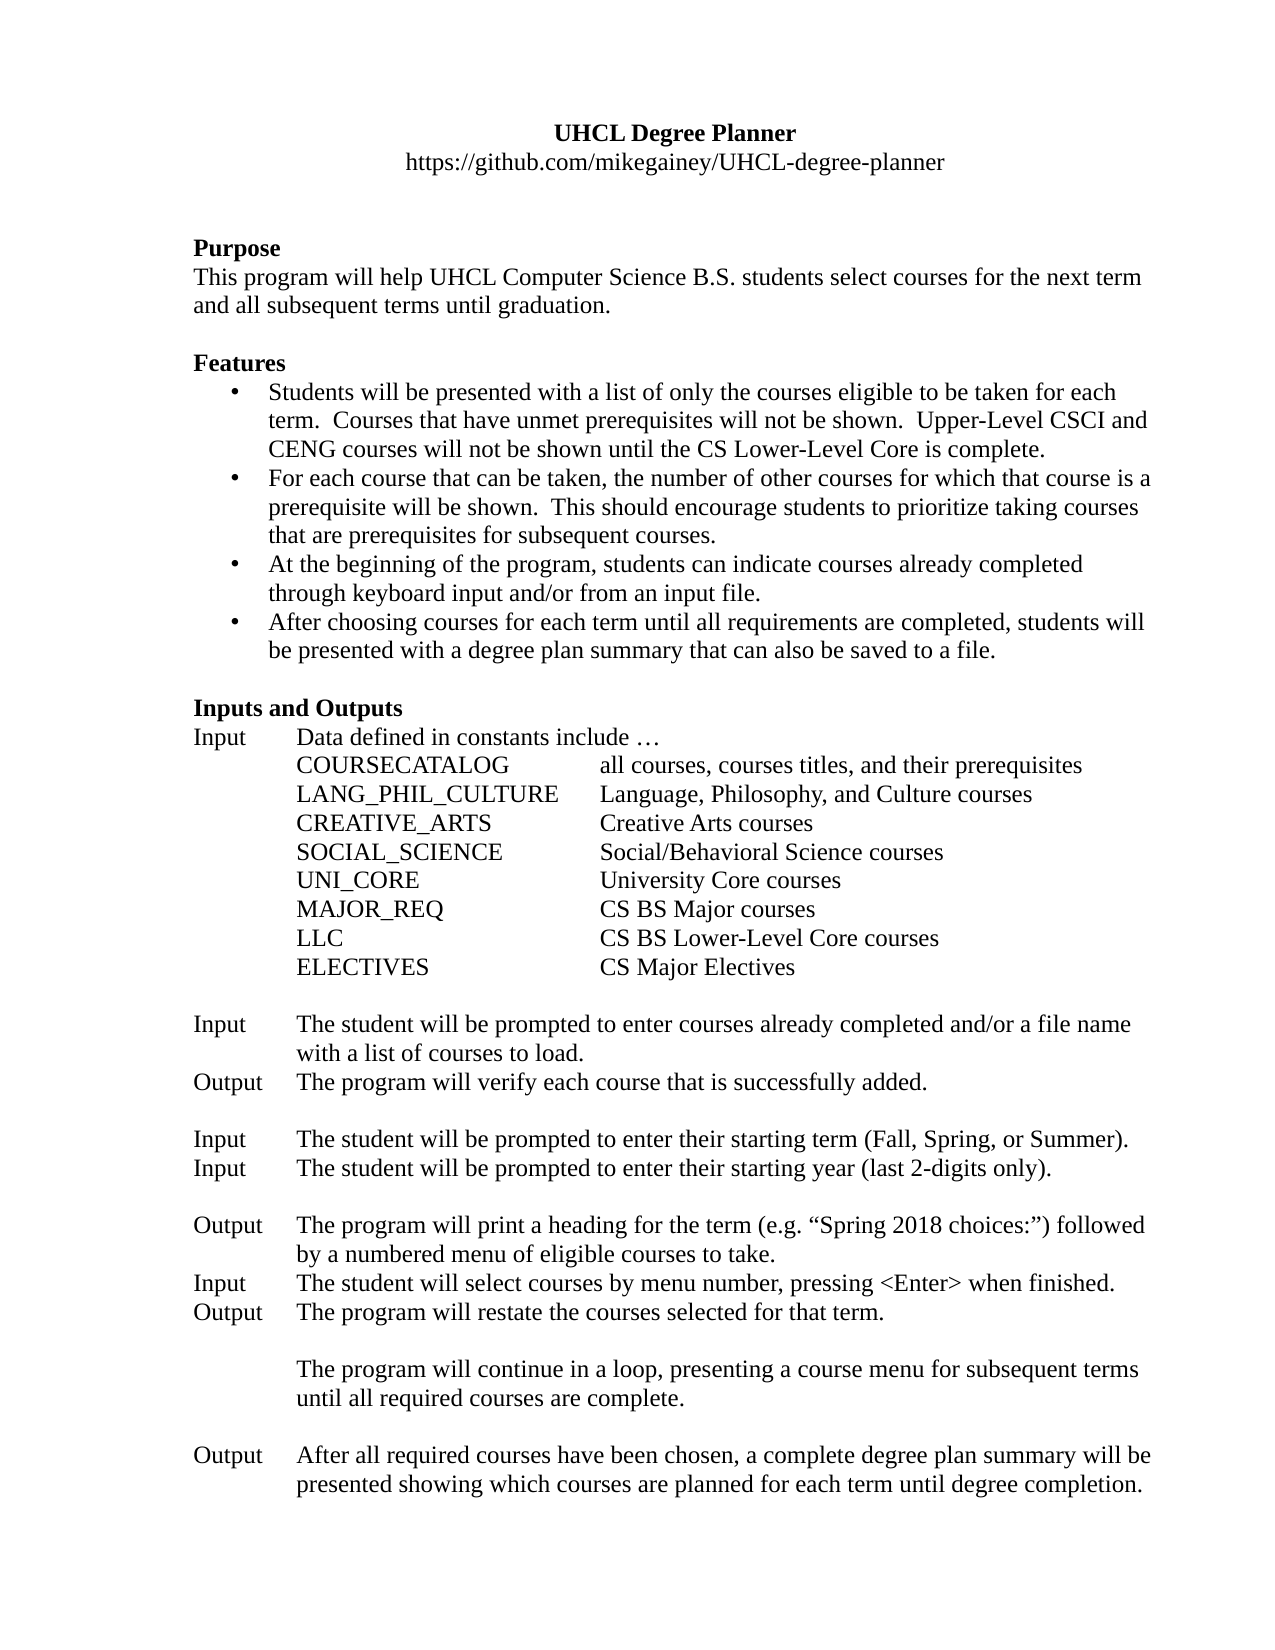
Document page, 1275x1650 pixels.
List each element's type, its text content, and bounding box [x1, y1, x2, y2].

list After choosing courses for each term until all requirements are completed, students will be presented with a degree plan summary that can also be saved to a file. [231, 607, 1157, 664]
list SOCIAL_SCIENCE Social/Behavioral Science courses [193, 837, 1157, 866]
list Input The student will select courses by menu number, pressing <Enter> when finished. [193, 1268, 1157, 1297]
list Output The program will restate the courses selected for that term. [193, 1297, 1157, 1326]
list The program will continue in a loop, presenting a course menu for subsequent terms until all required courses are complete. [193, 1354, 1157, 1412]
list Students will be presented with a list of only the courses eligible to be taken for each term. Courses that have unmet prerequisites will not be shown. Upper-Level CSCI and CENG courses will not be shown until the CS Lower-Level Core is complete. [231, 377, 1157, 463]
list MAJOR_REQ CS BS Major courses [193, 894, 1157, 923]
list Input The student will be prompted to enter their starting year (last 2-digits only). [193, 1153, 1157, 1182]
list Purpose [193, 233, 1157, 262]
list ELECTIVES CS Major Electives [193, 952, 1157, 981]
list UHCL Degree Planner [193, 118, 1157, 147]
list LLC CS BS Lower-Level Core courses [193, 923, 1157, 952]
list This program will help UHCL Computer Science B.S. students select courses for the next term and all subsequent terms until graduation. [193, 262, 1157, 319]
list CREATIVE_ARTS Creative Arts courses [193, 808, 1157, 837]
list For each course that can be taken, the number of other courses for which that course is a prerequisite will be shown. This should encourage students to prioritize taking courses that are prerequisites for subsequent courses. [231, 463, 1157, 549]
list Input The student will be prompted to enter courses already completed and/or a file name with a list of courses to load. [193, 1009, 1157, 1067]
list UNI_CORE University Core courses [193, 866, 1157, 894]
list Output After all required courses have been chosen, a complete degree plan summary will be presented showing which courses are planned for each term until degree completion. [193, 1441, 1157, 1498]
list At the beginning of the program, students can indicate courses already completed through keyboard input and/or from an input file. [231, 549, 1157, 607]
list Output The program will print a heading for the term (e.g. “Spring 2018 choices:”) followed by a numbered menu of eligible courses to take. [193, 1211, 1157, 1268]
list https://github.com/mikegainey/UHCL-degree-planner [193, 147, 1157, 176]
list Inputs and Outputs [193, 693, 1157, 722]
list Features [193, 348, 1157, 377]
list Input The student will be prompted to enter their starting term (Fall, Spring, or Summer). [193, 1124, 1157, 1153]
list COURSECATALOG all courses, courses titles, and their prerequisites [193, 751, 1157, 779]
list Output The program will verify each course that is successfully added. [193, 1067, 1157, 1096]
list LANG_PHIL_CULTURE Language, Philosophy, and Culture courses [193, 779, 1157, 808]
list Input Data defined in constants include … [193, 722, 1157, 751]
